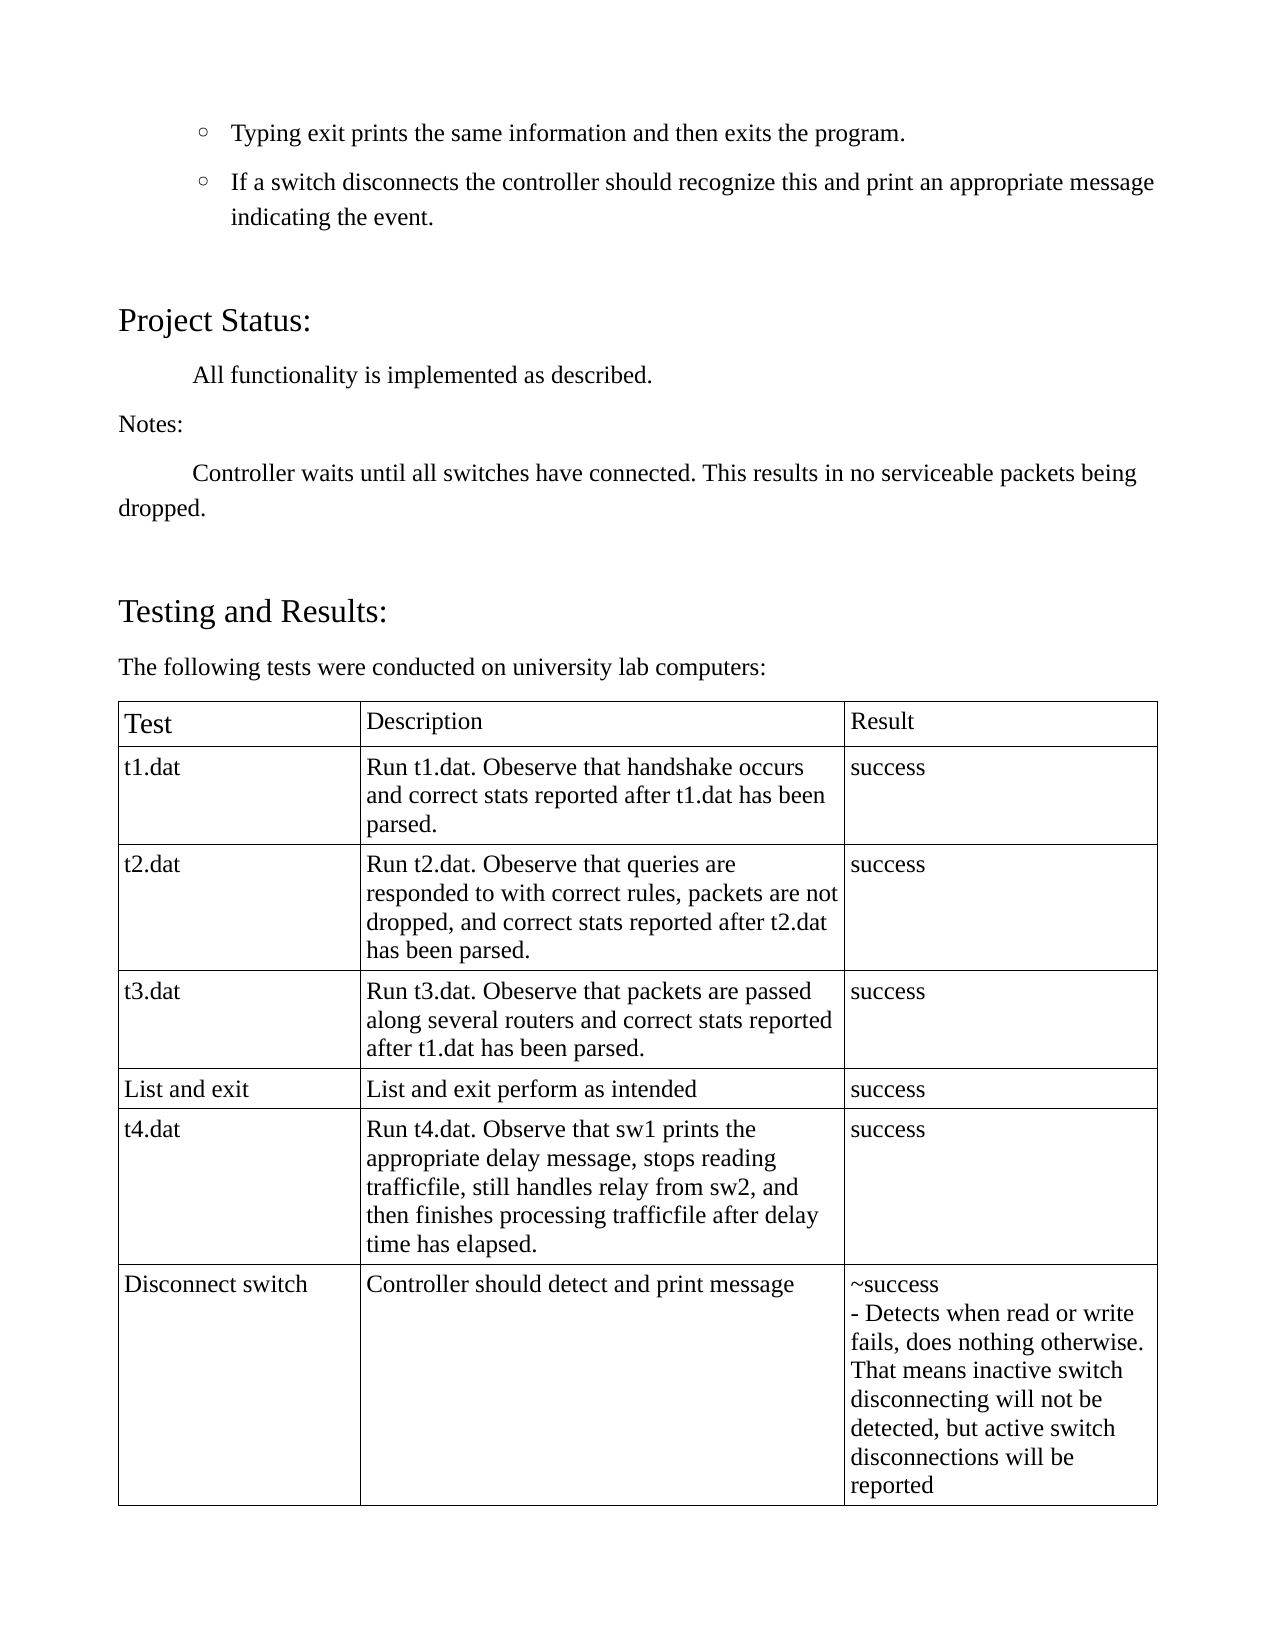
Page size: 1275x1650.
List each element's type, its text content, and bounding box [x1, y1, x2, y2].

table_cell success [845, 845, 1157, 970]
table_header Result [845, 702, 1157, 746]
table_cell Run t1.dat. Obeserve that handshake occurs and correct stats reported after t1.dat has been parsed. [361, 747, 844, 843]
table_cell Controller should detect and print message [361, 1265, 844, 1505]
table_cell t1.dat [119, 747, 360, 843]
text All functionality is implemented as described. [118, 360, 1157, 389]
table_cell Disconnect switch [119, 1265, 360, 1505]
table_cell success [845, 971, 1157, 1068]
table_cell success [845, 1109, 1157, 1263]
table_cell success [845, 747, 1157, 843]
list If a switch disconnects the controller should recognize this and print an appropriate message indicating the event. [193, 167, 1157, 230]
table_cell Run t3.dat. Obeserve that packets are passed along several routers and correct stats reported after t1.dat has been parsed. [361, 971, 844, 1068]
table_cell Run t4.dat. Observe that sw1 prints the appropriate delay message, stops reading trafficfile, still handles relay from sw2, and then finishes processing trafficfile after delay time has elapsed. [361, 1109, 844, 1263]
table_cell List and exit [119, 1069, 360, 1108]
text Controller waits until all switches have connected. This results in no serviceable packets being dropped. [118, 458, 1157, 522]
table_cell t2.dat [119, 845, 360, 970]
table_cell success [845, 1069, 1157, 1108]
table_header Description [361, 702, 844, 746]
table_cell ~success - Detects when read or write fails, does nothing otherwise. That means inactive switch disconnecting will not be detected, but active switch disconnections will be reported [845, 1265, 1157, 1505]
text Notes: [118, 409, 1157, 438]
table_header Test [119, 702, 360, 746]
table_cell t4.dat [119, 1109, 360, 1263]
table_cell Run t2.dat. Obeserve that queries are responded to with correct rules, packets are not dropped, and correct stats reported after t2.dat has been parsed. [361, 845, 844, 970]
text Project Status: [118, 300, 1157, 338]
list Typing exit prints the same information and then exits the program. [193, 118, 1157, 147]
table_cell List and exit perform as intended [361, 1069, 844, 1108]
text Testing and Results: [118, 591, 1157, 629]
table_cell t3.dat [119, 971, 360, 1068]
text The following tests were conducted on university lab computers: [118, 652, 1157, 680]
